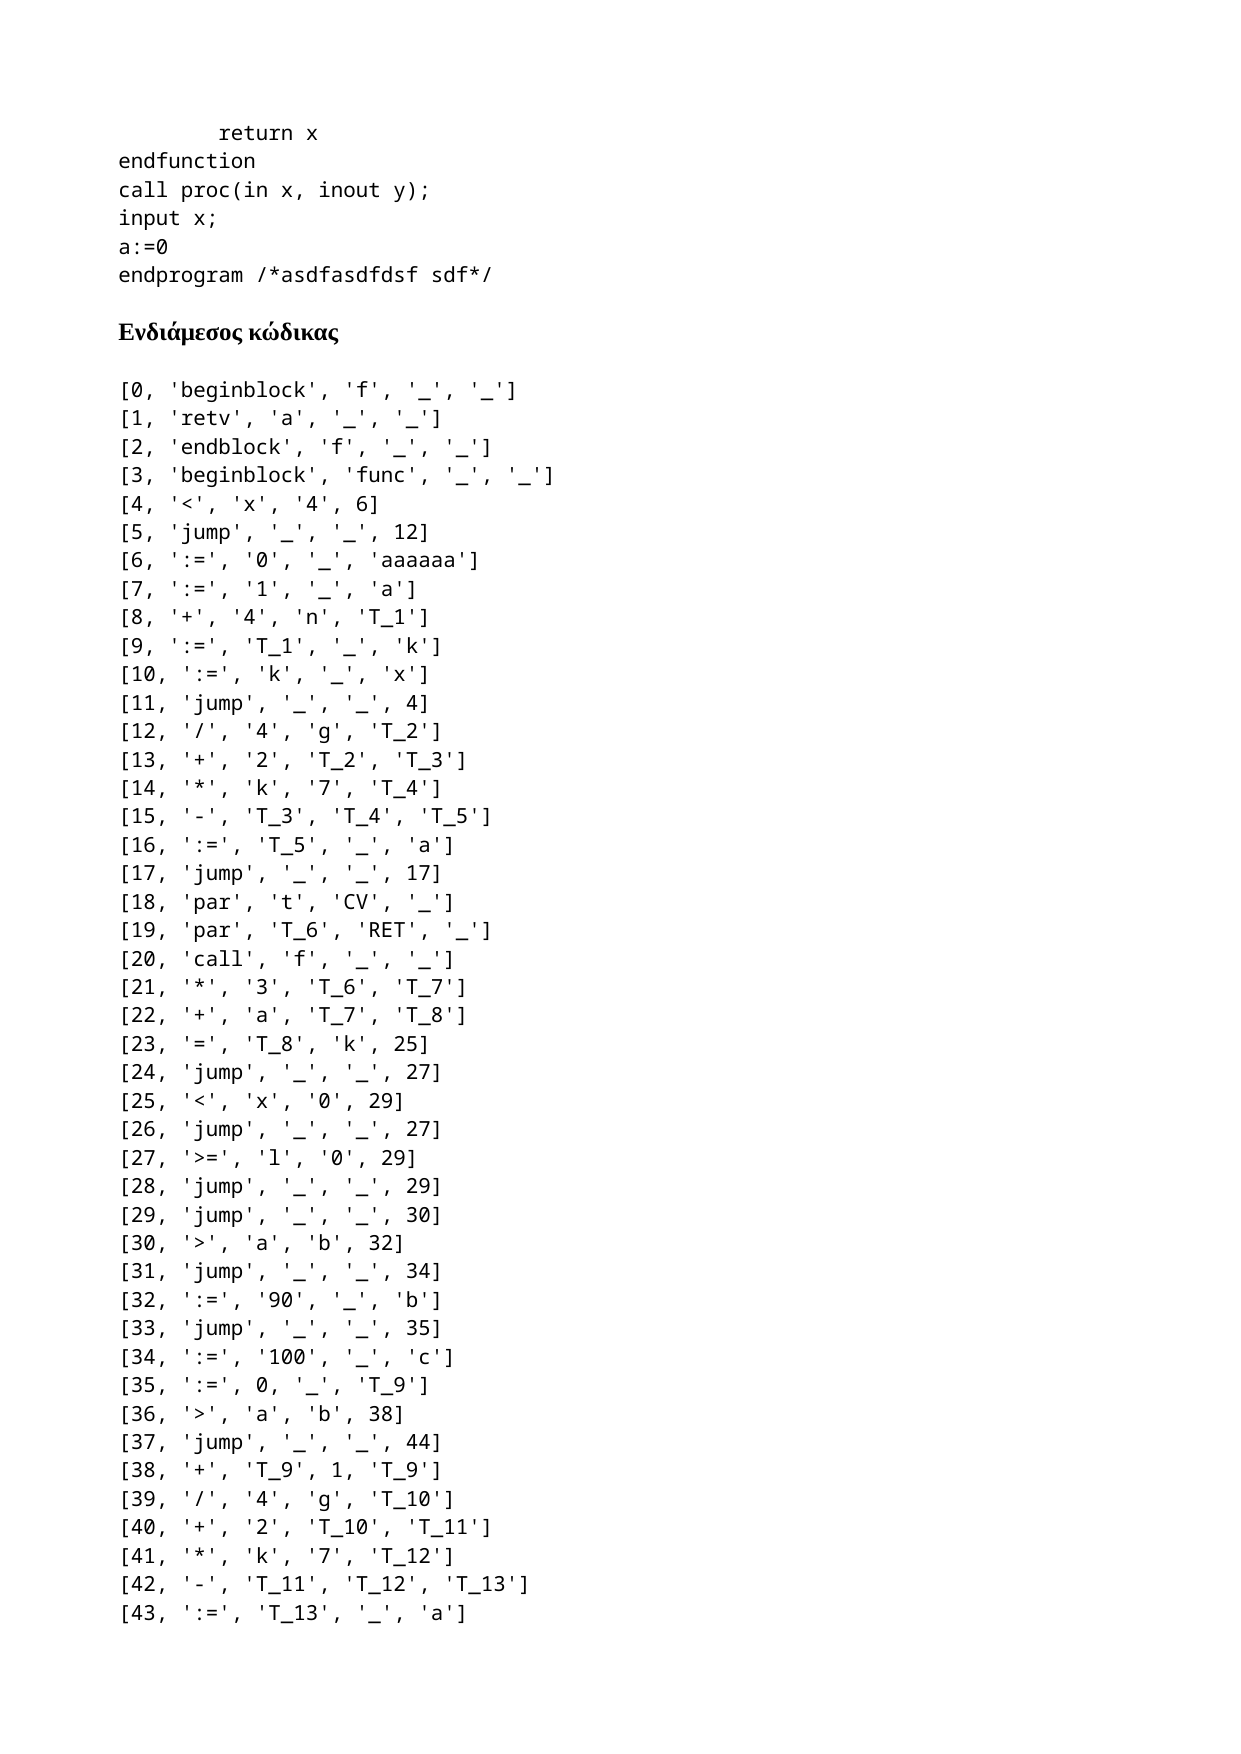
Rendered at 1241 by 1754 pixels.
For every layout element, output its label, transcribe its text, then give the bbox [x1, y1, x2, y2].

text [9, ':=', 'T_1', '_', 'k'] [118, 631, 1122, 659]
text [33, 'jump', '_', '_', 35] [118, 1313, 1122, 1342]
text [25, '<', 'x', '0', 29] [118, 1086, 1122, 1114]
text [1, 'retv', 'a', '_', '_'] [118, 403, 1122, 432]
text [14, '*', 'k', '7', 'T_4'] [118, 773, 1122, 802]
text [17, 'jump', '_', '_', 17] [118, 858, 1122, 887]
text [8, '+', '4', 'n', 'T_1'] [118, 602, 1122, 631]
text [20, 'call', 'f', '_', '_'] [118, 944, 1122, 972]
text [36, '>', 'a', 'b', 38] [118, 1399, 1122, 1427]
text [15, '-', 'T_3', 'T_4', 'T_5'] [118, 802, 1122, 830]
text [35, ':=', 0, '_', 'T_9'] [118, 1370, 1122, 1399]
text [3, 'beginblock', 'func', '_', '_'] [118, 460, 1122, 489]
text [12, '/', '4', 'g', 'T_2'] [118, 716, 1122, 745]
text [42, '-', 'T_11', 'T_12', 'T_13'] [118, 1569, 1122, 1598]
text [28, 'jump', '_', '_', 29] [118, 1171, 1122, 1200]
text endfunction [118, 147, 1122, 175]
text [21, '*', '3', 'T_6', 'T_7'] [118, 972, 1122, 1001]
text [29, 'jump', '_', '_', 30] [118, 1200, 1122, 1228]
text [26, 'jump', '_', '_', 27] [118, 1114, 1122, 1143]
text call proc(in x, inout y); [118, 175, 1122, 203]
text [6, ':=', '0', '_', 'aaaaaa'] [118, 546, 1122, 574]
text [27, '>=', 'l', '0', 29] [118, 1143, 1122, 1171]
text [30, '>', 'a', 'b', 32] [118, 1228, 1122, 1257]
text [37, 'jump', '_', '_', 44] [118, 1427, 1122, 1456]
text [5, 'jump', '_', '_', 12] [118, 517, 1122, 546]
text [16, ':=', 'T_5', '_', 'a'] [118, 830, 1122, 858]
text [24, 'jump', '_', '_', 27] [118, 1057, 1122, 1086]
text [10, ':=', 'k', '_', 'x'] [118, 659, 1122, 688]
text a:=0 [118, 232, 1122, 260]
text [23, '=', 'T_8', 'k', 25] [118, 1029, 1122, 1057]
text [7, ':=', '1', '_', 'a'] [118, 574, 1122, 602]
text [41, '*', 'k', '7', 'T_12'] [118, 1541, 1122, 1569]
text [11, 'jump', '_', '_', 4] [118, 688, 1122, 716]
text [32, ':=', '90', '_', 'b'] [118, 1285, 1122, 1313]
text [31, 'jump', '_', '_', 34] [118, 1257, 1122, 1285]
text endprogram /*asdfasdfdsf sdf*/ [118, 260, 1122, 289]
text [34, ':=', '100', '_', 'c'] [118, 1342, 1122, 1370]
text [2, 'endblock', 'f', '_', '_'] [118, 432, 1122, 460]
text [39, '/', '4', 'g', 'T_10'] [118, 1484, 1122, 1512]
text [4, '<', 'x', '4', 6] [118, 489, 1122, 517]
text input x; [118, 203, 1122, 232]
text [40, '+', '2', 'T_10', 'T_11'] [118, 1512, 1122, 1541]
text [43, ':=', 'T_13', '_', 'a'] [118, 1598, 1122, 1626]
text [0, 'beginblock', 'f', '_', '_'] [118, 375, 1122, 403]
text [22, '+', 'a', 'T_7', 'T_8'] [118, 1001, 1122, 1029]
text [18, 'par', 't', 'CV', '_'] [118, 887, 1122, 915]
text [13, '+', '2', 'T_2', 'T_3'] [118, 745, 1122, 773]
text [19, 'par', 'T_6', 'RET', '_'] [118, 915, 1122, 944]
text return x [118, 118, 1122, 147]
text Ενδιάμεσος κώδικας [118, 317, 1122, 346]
text [38, '+', 'T_9', 1, 'T_9'] [118, 1456, 1122, 1484]
